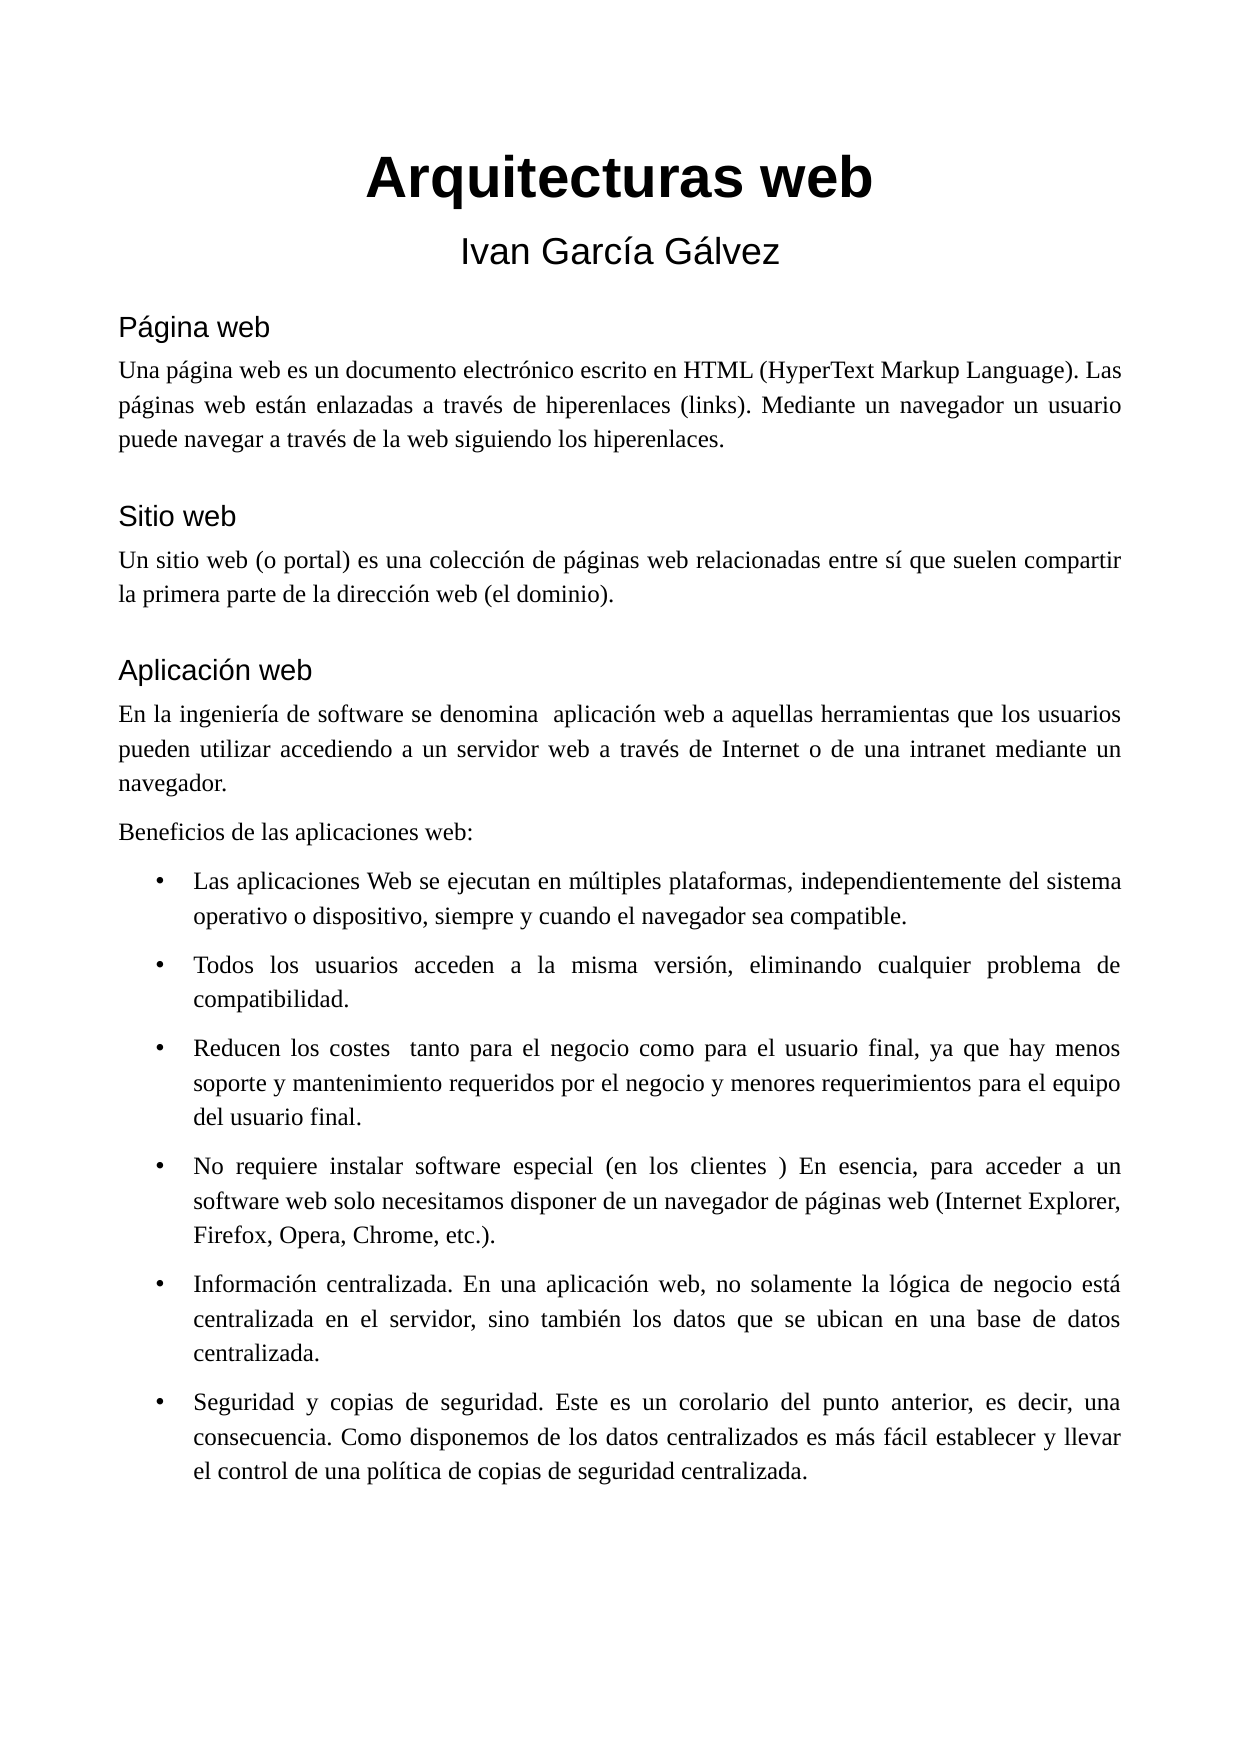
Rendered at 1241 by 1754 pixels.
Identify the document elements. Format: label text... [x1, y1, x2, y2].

list No requiere instalar software especial (en los clientes ) En esencia, para acceder a un software web solo necesitamos disponer de un navegador de páginas web (Internet Explorer, Firefox, Opera, Chrome, etc.). [156, 1151, 1122, 1249]
subtitle Sitio web [118, 499, 1122, 532]
subtitle Página web [118, 309, 1122, 343]
list Las aplicaciones Web se ejecutan en múltiples plataformas, independientemente del sistema operativo o dispositivo, siempre y cuando el navegador sea compatible. [156, 866, 1122, 929]
list Todos los usuarios acceden a la misma versión, eliminando cualquier problema de compatibilidad. [156, 950, 1122, 1013]
text En la ingeniería de software se denomina aplicación web a aquellas herramientas que los usuarios pueden utilizar accediendo a un servidor web a través de Internet o de una intranet mediante un navegador. [118, 699, 1122, 797]
subtitle Aplicación web [118, 653, 1122, 687]
list Seguridad y copias de seguridad. Este es un corolario del punto anterior, es decir, una consecuencia. Como disponemos de los datos centralizados es más fácil establecer y llevar el control de una política de copias de seguridad centralizada. [156, 1387, 1122, 1485]
text Una página web es un documento electrónico escrito en HTML (HyperText Markup Language). Las páginas web están enlazadas a través de hiperenlaces (links). Mediante un navegador un usuario puede navegar a través de la web siguiendo los hiperenlaces. [118, 356, 1122, 453]
list Información centralizada. En una aplicación web, no solamente la lógica de negocio está centralizada en el servidor, sino también los datos que se ubican en una base de datos centralizada. [156, 1269, 1122, 1367]
list Reducen los costes tanto para el negocio como para el usuario final, ya que hay menos soporte y mantenimiento requeridos por el negocio y menores requerimientos para el equipo del usuario final. [156, 1033, 1122, 1131]
text Beneficios de las aplicaciones web: [118, 817, 1122, 846]
subtitle Ivan García Gálvez [118, 229, 1122, 272]
text Un sitio web (o portal) es una colección de páginas web relacionadas entre sí que suelen compartir la primera parte de la dirección web (el dominio). [118, 545, 1122, 608]
title Arquitecturas web [118, 143, 1122, 210]
